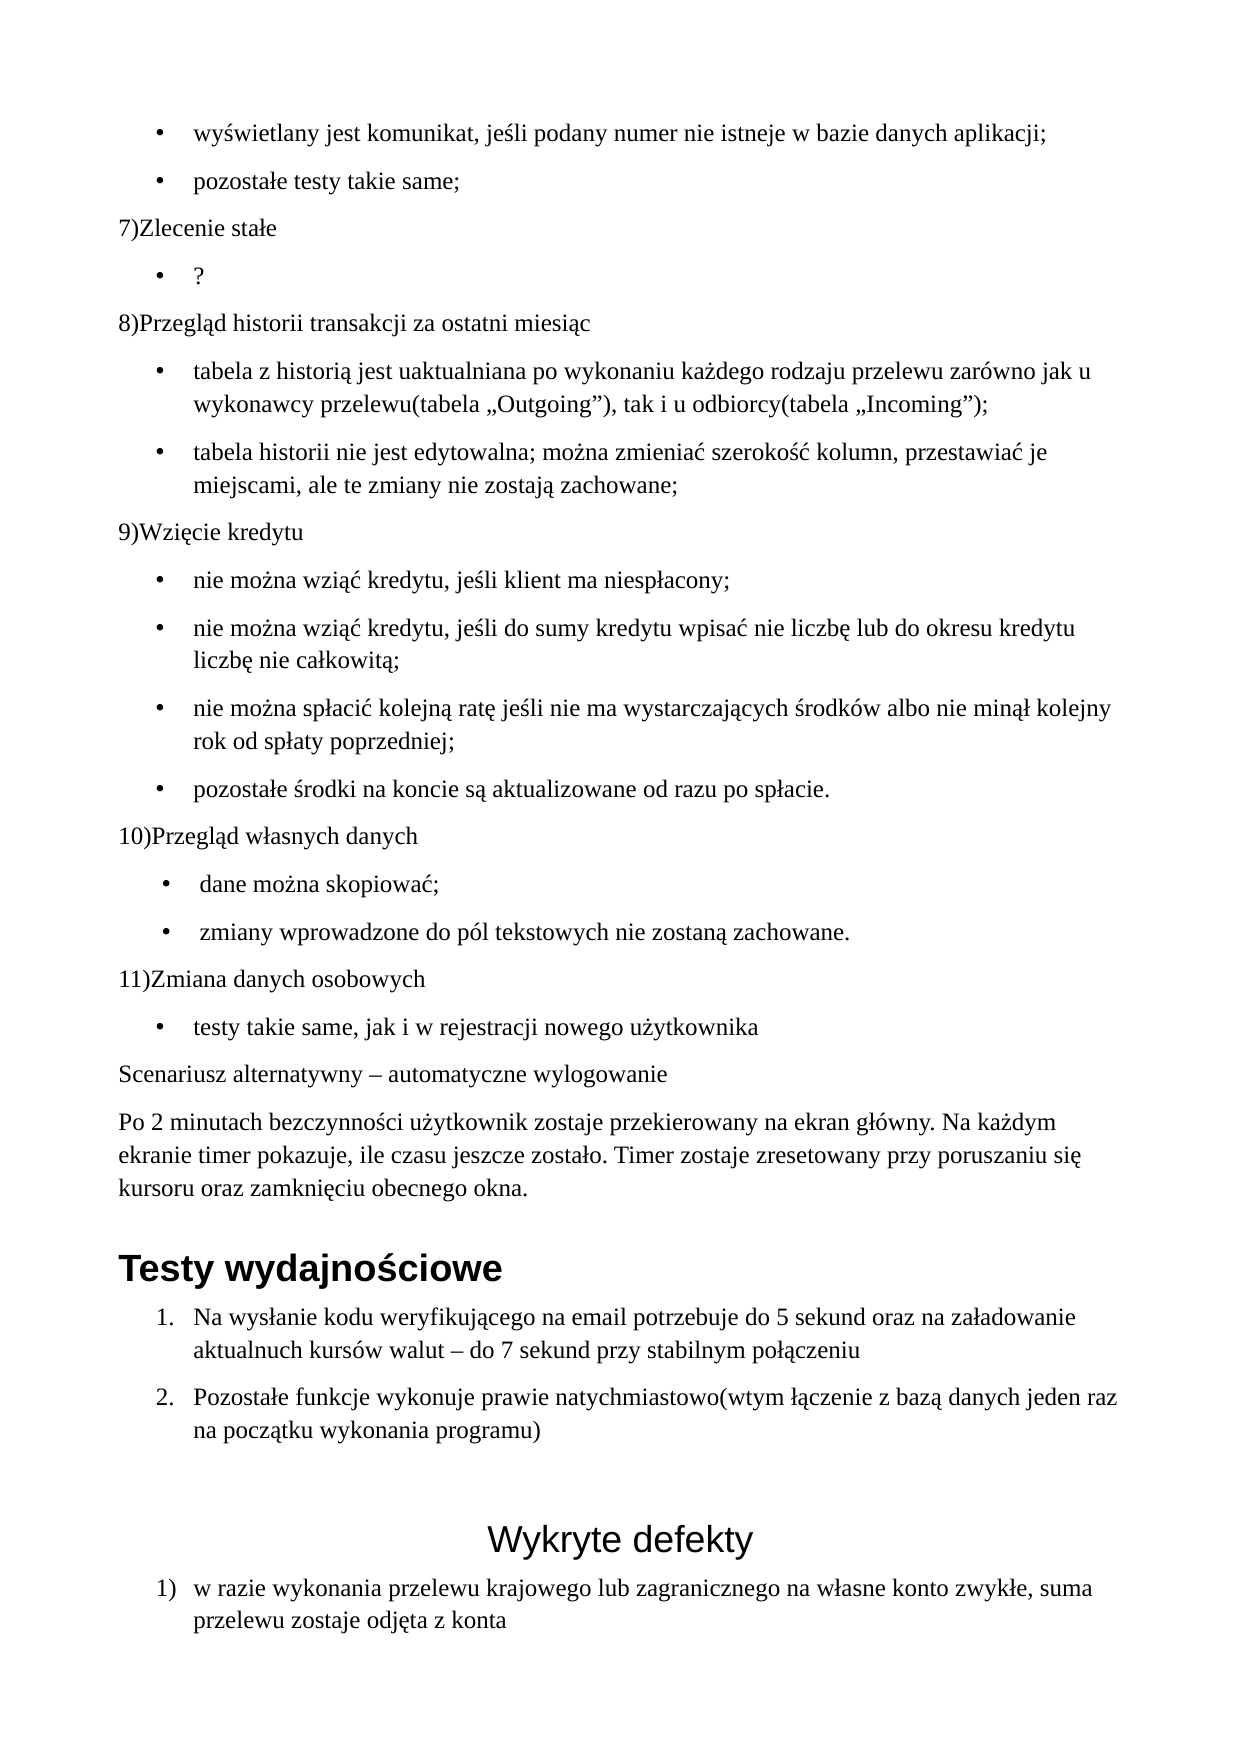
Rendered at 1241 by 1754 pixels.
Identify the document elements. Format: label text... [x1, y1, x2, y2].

text 9)Wzięcie kredytu [118, 517, 1122, 546]
list wyświetlany jest komunikat, jeśli podany numer nie istneje w bazie danych aplikacji; [156, 118, 1122, 147]
subtitle Testy wydajnościowe [118, 1246, 1122, 1289]
text 10)Przegląd własnych danych [118, 821, 1122, 850]
list nie można spłacić kolejną ratę jeśli nie ma wystarczających środków albo nie minął kolejny rok od spłaty poprzedniej; [156, 693, 1122, 755]
list nie można wziąć kredytu, jeśli do sumy kredytu wpisać nie liczbę lub do okresu kredytu liczbę nie całkowitą; [156, 613, 1122, 674]
list w razie wykonania przelewu krajowego lub zagranicznego na własne konto zwykłe, suma przelewu zostaje odjęta z konta [156, 1573, 1122, 1634]
list tabela z historią jest uaktualniana po wykonaniu każdego rodzaju przelewu zarówno jak u wykonawcy przelewu(tabela „Outgoing”), tak i u odbiorcy(tabela „Incoming”); [156, 356, 1122, 418]
list Na wysłanie kodu weryfikującego na email potrzebuje do 5 sekund oraz na załadowanie aktualnuch kursów walut – do 7 sekund przy stabilnym połączeniu [156, 1302, 1122, 1364]
list nie można wziąć kredytu, jeśli klient ma niespłacony; [156, 565, 1122, 594]
list Pozostałe funkcje wykonuje prawie natychmiastowo(wtym łączenie z bazą danych jeden raz na początku wykonania programu) [156, 1382, 1122, 1444]
subtitle Wykryte defekty [118, 1517, 1122, 1560]
text 8)Przegląd historii transakcji za ostatni miesiąc [118, 308, 1122, 337]
list tabela historii nie jest edytowalna; można zmieniać szerokość kolumn, przestawiać je miejscami, ale te zmiany nie zostają zachowane; [156, 437, 1122, 498]
list ? [156, 261, 1122, 290]
text 7)Zlecenie stałe [118, 213, 1122, 242]
text Scenariusz alternatywny – automatyczne wylogowanie [118, 1059, 1122, 1088]
list testy takie same, jak i w rejestracji nowego użytkownika [156, 1012, 1122, 1041]
list zmiany wprowadzone do pól tekstowych nie zostaną zachowane. [162, 917, 1122, 945]
list dane można skopiować; [162, 869, 1122, 898]
list pozostałe środki na koncie są aktualizowane od razu po spłacie. [156, 774, 1122, 803]
list pozostałe testy takie same; [156, 166, 1122, 194]
text Po 2 minutach bezczynności użytkownik zostaje przekierowany na ekran główny. Na każdym ekranie timer pokazuje, ile czasu jeszcze zostało. Timer zostaje zresetowany przy poruszaniu się kursoru oraz zamknięciu obecnego okna. [118, 1107, 1122, 1202]
text 11)Zmiana danych osobowych [118, 964, 1122, 993]
